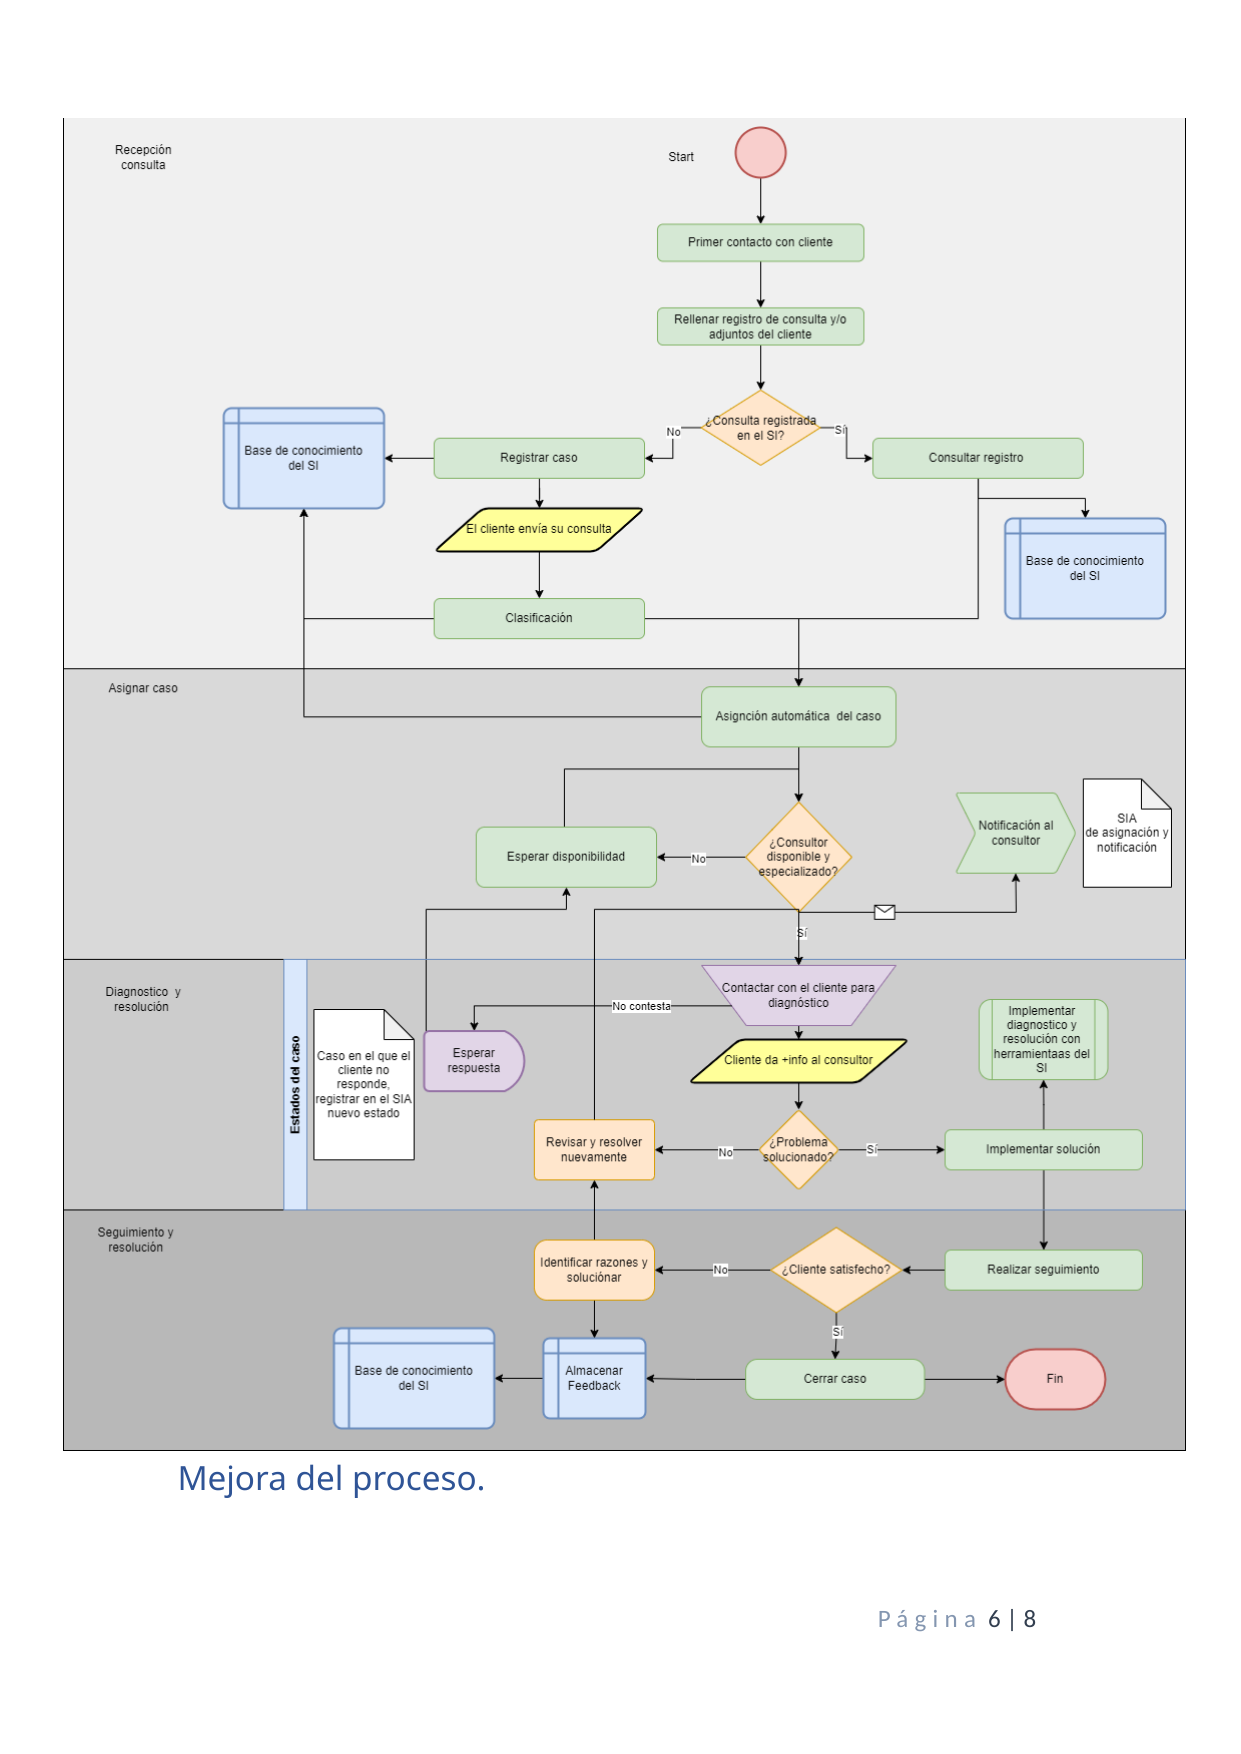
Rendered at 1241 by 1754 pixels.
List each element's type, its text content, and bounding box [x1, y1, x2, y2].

subtitle [177, 74, 1063, 118]
subtitle Mejora del proceso. [177, 1451, 1063, 1500]
